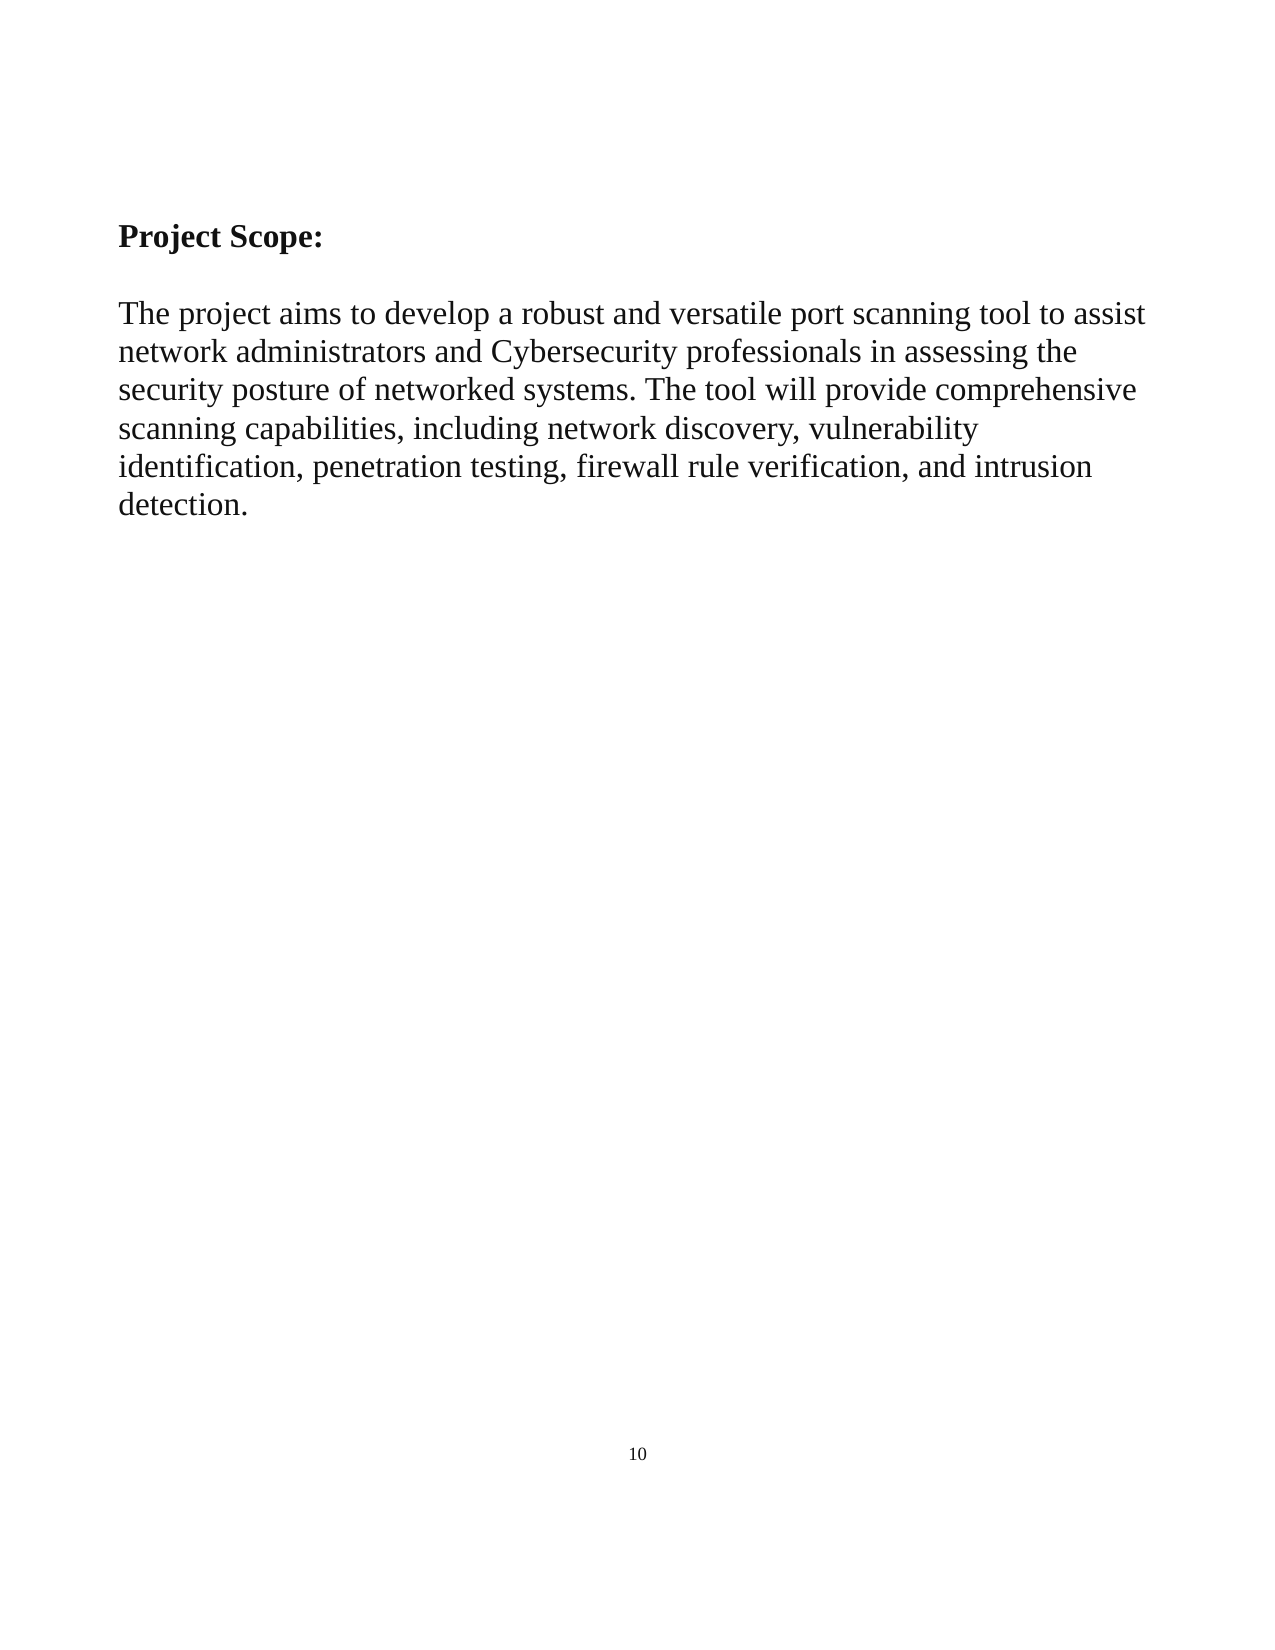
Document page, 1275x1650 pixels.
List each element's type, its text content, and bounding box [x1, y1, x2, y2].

text 10 [118, 1443, 1157, 1464]
text The project aims to develop a robust and versatile port scanning tool to assist network administrators and Cybersecurity professionals in assessing the security posture of networked systems. The tool will provide comprehensive scanning capabilities, including network discovery, vulnerability identification, penetration testing, firewall rule verification, and intrusion detection. [118, 293, 1157, 523]
text Project Scope: [118, 216, 1157, 255]
